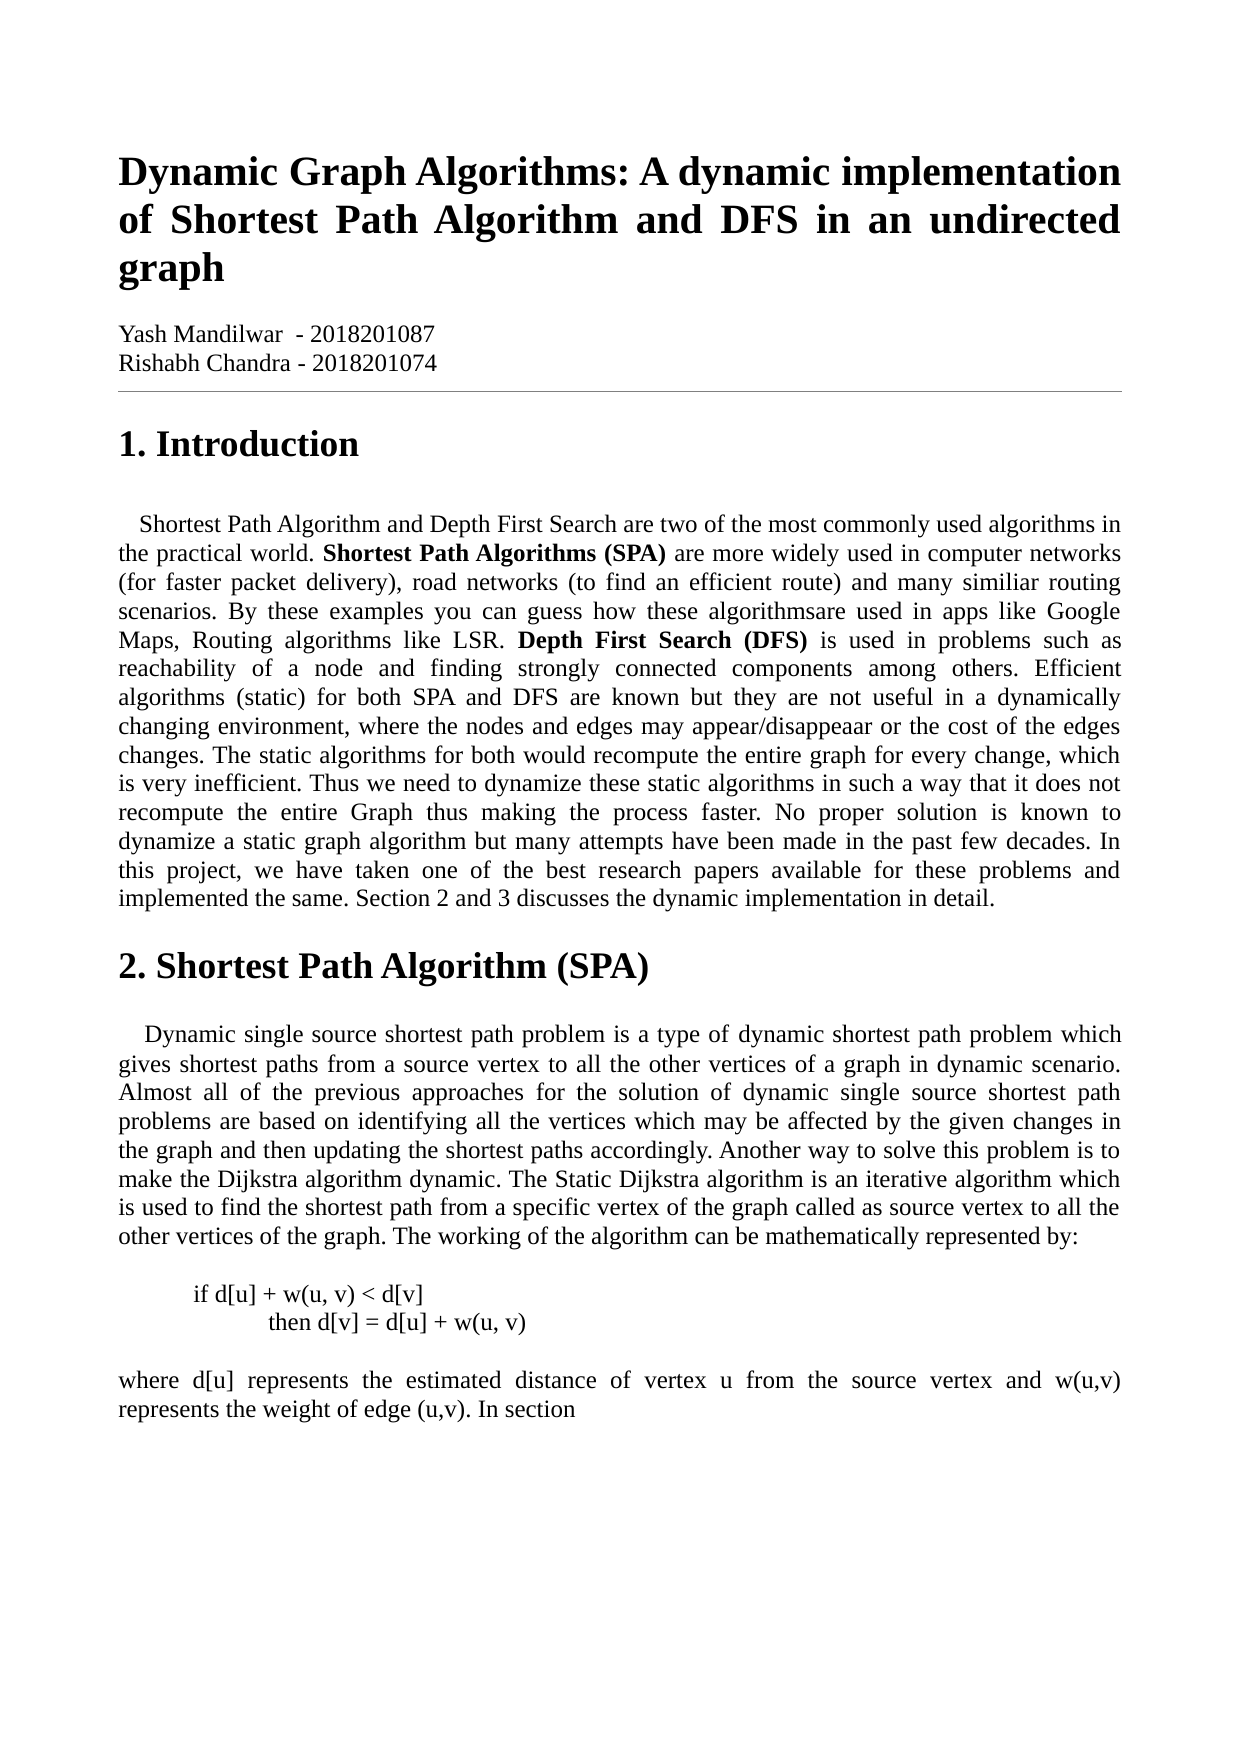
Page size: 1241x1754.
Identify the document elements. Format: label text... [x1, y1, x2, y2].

text 1. Introduction [118, 421, 1122, 464]
text Shortest Path Algorithm and Depth First Search are two of the most commonly used algorithms in the practical world. Shortest Path Algorithms (SPA) are more widely used in computer networks (for faster packet delivery), road networks (to find an efficient route) and many similiar routing scenarios. By these examples you can guess how these algorithmsare used in apps like Google Maps, Routing algorithms like LSR. Depth First Search (DFS) is used in problems such as reachability of a node and finding strongly connected components among others. Efficient algorithms (static) for both SPA and DFS are known but they are not useful in a dynamically changing environment, where the nodes and edges may appear/disappeaar or the cost of the edges changes. The static algorithms for both would recompute the entire graph for every change, which is very inefficient. Thus we need to dynamize these static algorithms in such a way that it does not recompute the entire Graph thus making the process faster. No proper solution is known to dynamize a static graph algorithm but many attempts have been made in the past few decades. In this project, we have taken one of the best research papers available for these problems and implemented the same. Section 2 and 3 discusses the dynamic implementation in detail. [118, 507, 1122, 912]
text Rishabh Chandra - 2018201074 [118, 348, 1122, 377]
text 2. Shortest Path Algorithm (SPA) [118, 943, 1122, 986]
text Yash Mandilwar - 2018201087 [118, 319, 1122, 348]
text then d[v] = d[u] + w(u, v) [118, 1307, 1122, 1336]
text Dynamic single source shortest path problem is a type of dynamic shortest path problem which gives shortest paths from a source vertex to all the other vertices of a graph in dynamic scenario. Almost all of the previous approaches for the solution of dynamic single source shortest path problems are based on identifying all the vertices which may be affected by the given changes in the graph and then updating the shortest paths accordingly. Another way to solve this problem is to make the Dijkstra algorithm dynamic. The Static Dijkstra algorithm is an iterative algorithm which is used to find the shortest path from a specific vertex of the graph called as source vertex to all the other vertices of the graph. The working of the algorithm can be mathematically represented by: [118, 1018, 1122, 1250]
text where d[u] represents the estimated distance of vertex u from the source vertex and w(u,v) represents the weight of edge (u,v). In section [118, 1365, 1122, 1422]
text Dynamic Graph Algorithms: A dynamic implementation of Shortest Path Algorithm and DFS in an undirected graph [118, 147, 1122, 291]
text if d[u] + w(u, v) < d[v] [118, 1279, 1122, 1307]
